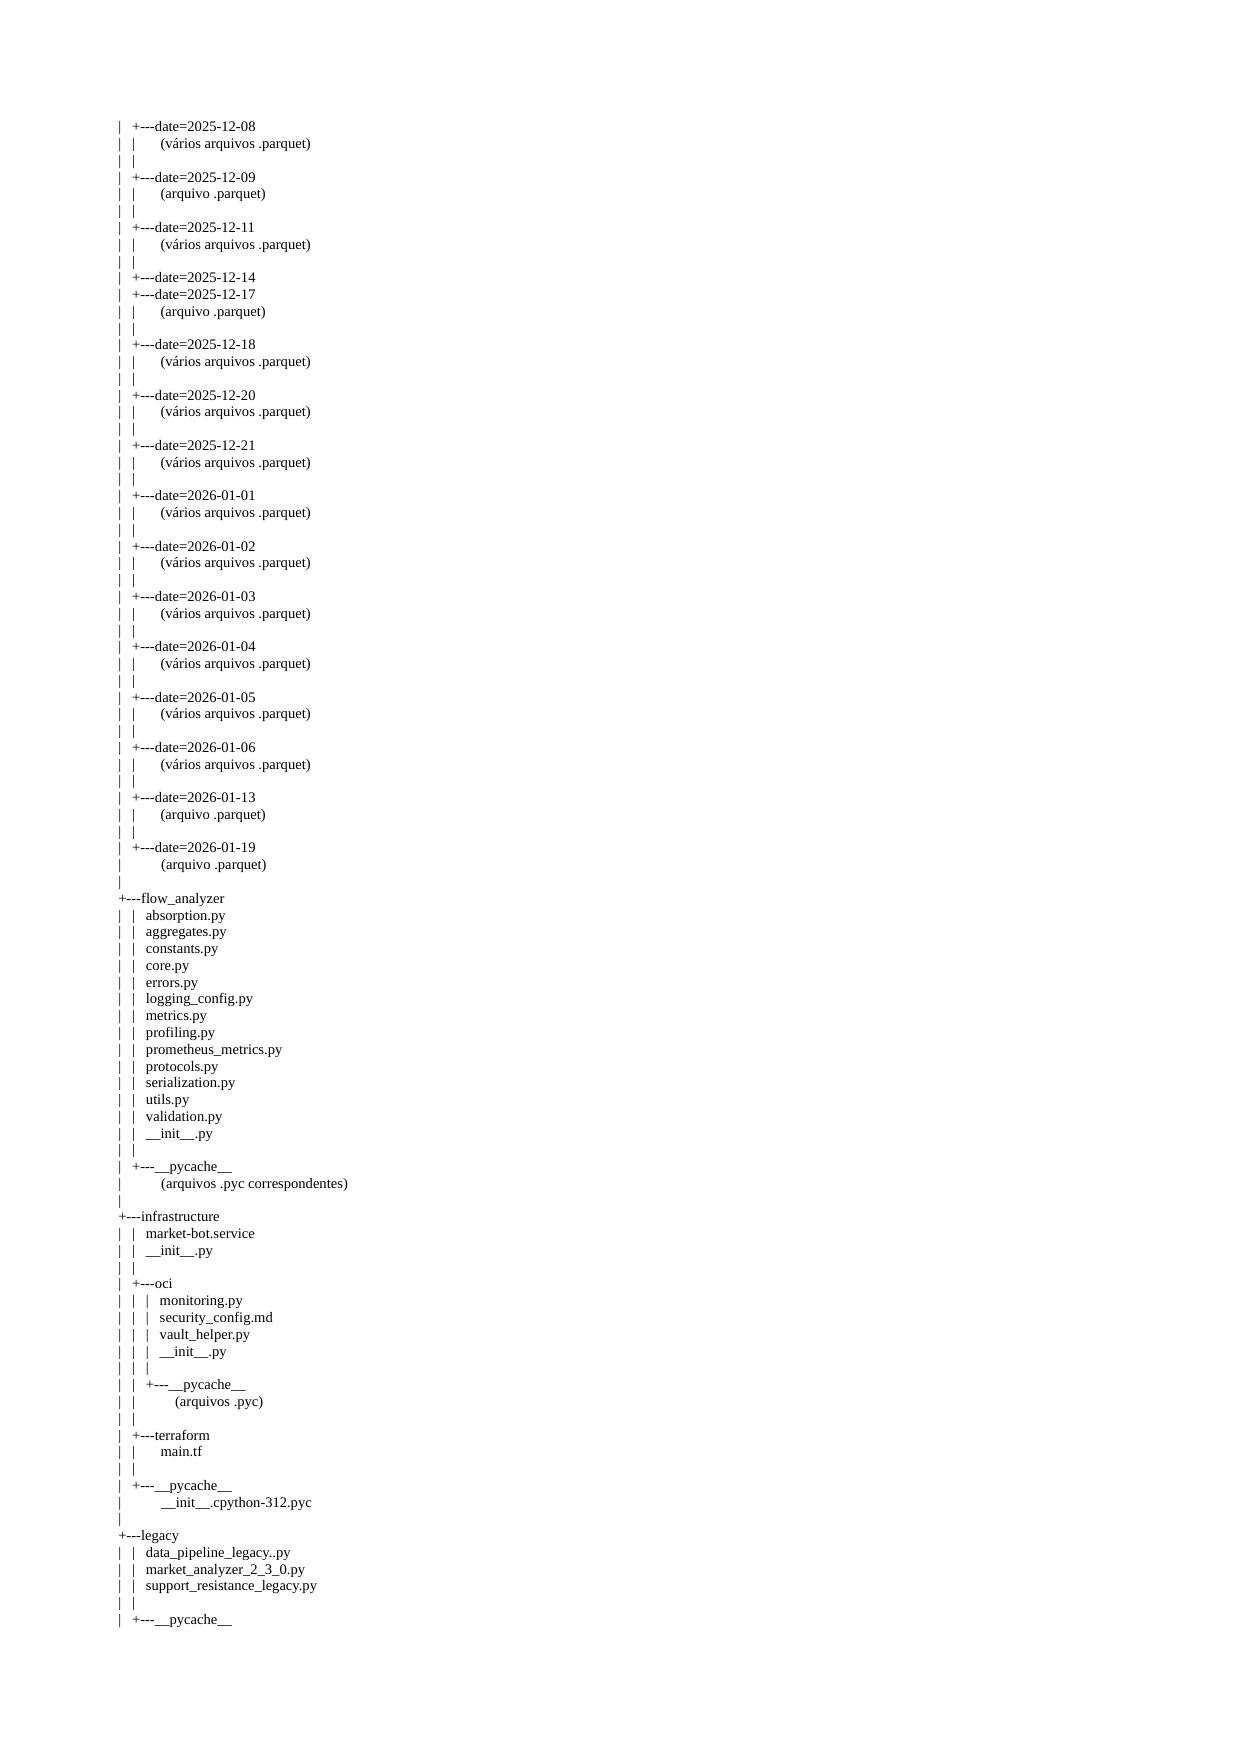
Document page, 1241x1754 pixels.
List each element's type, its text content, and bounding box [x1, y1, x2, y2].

text | | [118, 319, 1122, 336]
text | | data_pipeline_legacy..py [118, 1544, 1122, 1560]
text | | [118, 1409, 1122, 1426]
text | (arquivos .pyc correspondentes) [118, 1175, 1122, 1191]
text | | [118, 370, 1122, 386]
text | | [118, 1141, 1122, 1158]
text | | [118, 621, 1122, 638]
text | | [118, 672, 1122, 688]
text | +---__pycache__ [118, 1611, 1122, 1627]
text | +---date=2026-01-06 [118, 739, 1122, 755]
text | +---date=2026-01-13 [118, 789, 1122, 806]
text | | metrics.py [118, 1007, 1122, 1024]
text | | | __init__.py [118, 1342, 1122, 1359]
text | | (vários arquivos .parquet) [118, 705, 1122, 722]
text | +---date=2025-12-09 [118, 168, 1122, 185]
text | +---date=2025-12-21 [118, 437, 1122, 453]
text | | prometheus_metrics.py [118, 1041, 1122, 1057]
text | | (vários arquivos .parquet) [118, 655, 1122, 672]
text | | [118, 722, 1122, 739]
text +---flow_analyzer [118, 889, 1122, 906]
text | | market-bot.service [118, 1225, 1122, 1242]
text | [118, 1191, 1122, 1208]
text | | (arquivo .parquet) [118, 303, 1122, 319]
text | | absorption.py [118, 906, 1122, 923]
text | +---date=2026-01-03 [118, 588, 1122, 604]
text | | [118, 822, 1122, 839]
text | | (vários arquivos .parquet) [118, 504, 1122, 521]
text | | (arquivos .pyc) [118, 1393, 1122, 1409]
text | | market_analyzer_2_3_0.py [118, 1560, 1122, 1577]
text | | validation.py [118, 1108, 1122, 1124]
text | | [118, 1258, 1122, 1275]
text | [118, 1510, 1122, 1527]
text | +---date=2025-12-14 [118, 269, 1122, 286]
text | +---date=2025-12-17 [118, 286, 1122, 303]
text | +---date=2026-01-05 [118, 688, 1122, 705]
text | | [118, 202, 1122, 219]
text | | +---__pycache__ [118, 1376, 1122, 1393]
text | +---__pycache__ [118, 1158, 1122, 1175]
text | | protocols.py [118, 1057, 1122, 1074]
text | | utils.py [118, 1091, 1122, 1108]
text | | (vários arquivos .parquet) [118, 135, 1122, 152]
text | +---date=2026-01-02 [118, 537, 1122, 554]
text | | | security_config.md [118, 1309, 1122, 1326]
text | | [118, 1594, 1122, 1611]
text | | errors.py [118, 973, 1122, 990]
text | | [118, 420, 1122, 437]
text | | profiling.py [118, 1024, 1122, 1041]
text | [118, 873, 1122, 889]
text | +---__pycache__ [118, 1477, 1122, 1493]
text | | __init__.py [118, 1124, 1122, 1141]
text | | core.py [118, 957, 1122, 973]
text | | | monitoring.py [118, 1292, 1122, 1309]
text | | [118, 571, 1122, 588]
text | +---date=2026-01-04 [118, 638, 1122, 655]
text | +---date=2026-01-01 [118, 487, 1122, 504]
text | | [118, 470, 1122, 487]
text | | [118, 252, 1122, 269]
text | +---oci [118, 1275, 1122, 1292]
text | +---date=2026-01-19 [118, 839, 1122, 856]
text | | (vários arquivos .parquet) [118, 755, 1122, 772]
text | | [118, 521, 1122, 537]
text | +---date=2025-12-08 [118, 118, 1122, 135]
text | | support_resistance_legacy.py [118, 1577, 1122, 1594]
text | | (vários arquivos .parquet) [118, 403, 1122, 420]
text | | (vários arquivos .parquet) [118, 554, 1122, 571]
text | | aggregates.py [118, 923, 1122, 940]
text | | [118, 1460, 1122, 1477]
text | | __init__.py [118, 1242, 1122, 1258]
text | | | [118, 1359, 1122, 1376]
text | +---terraform [118, 1426, 1122, 1443]
text +---legacy [118, 1527, 1122, 1544]
text | | | vault_helper.py [118, 1326, 1122, 1342]
text | | logging_config.py [118, 990, 1122, 1007]
text | __init__.cpython-312.pyc [118, 1493, 1122, 1510]
text | | (vários arquivos .parquet) [118, 453, 1122, 470]
text | +---date=2025-12-20 [118, 386, 1122, 403]
text | | constants.py [118, 940, 1122, 957]
text | | (vários arquivos .parquet) [118, 353, 1122, 370]
text | | [118, 772, 1122, 789]
text | | (arquivo .parquet) [118, 806, 1122, 822]
text | | (vários arquivos .parquet) [118, 604, 1122, 621]
text | (arquivo .parquet) [118, 856, 1122, 873]
text | +---date=2025-12-11 [118, 219, 1122, 236]
text | | (vários arquivos .parquet) [118, 236, 1122, 252]
text | | serialization.py [118, 1074, 1122, 1091]
text | | (arquivo .parquet) [118, 185, 1122, 202]
text | +---date=2025-12-18 [118, 336, 1122, 353]
text +---infrastructure [118, 1208, 1122, 1225]
text | | [118, 152, 1122, 168]
text | | main.tf [118, 1443, 1122, 1460]
